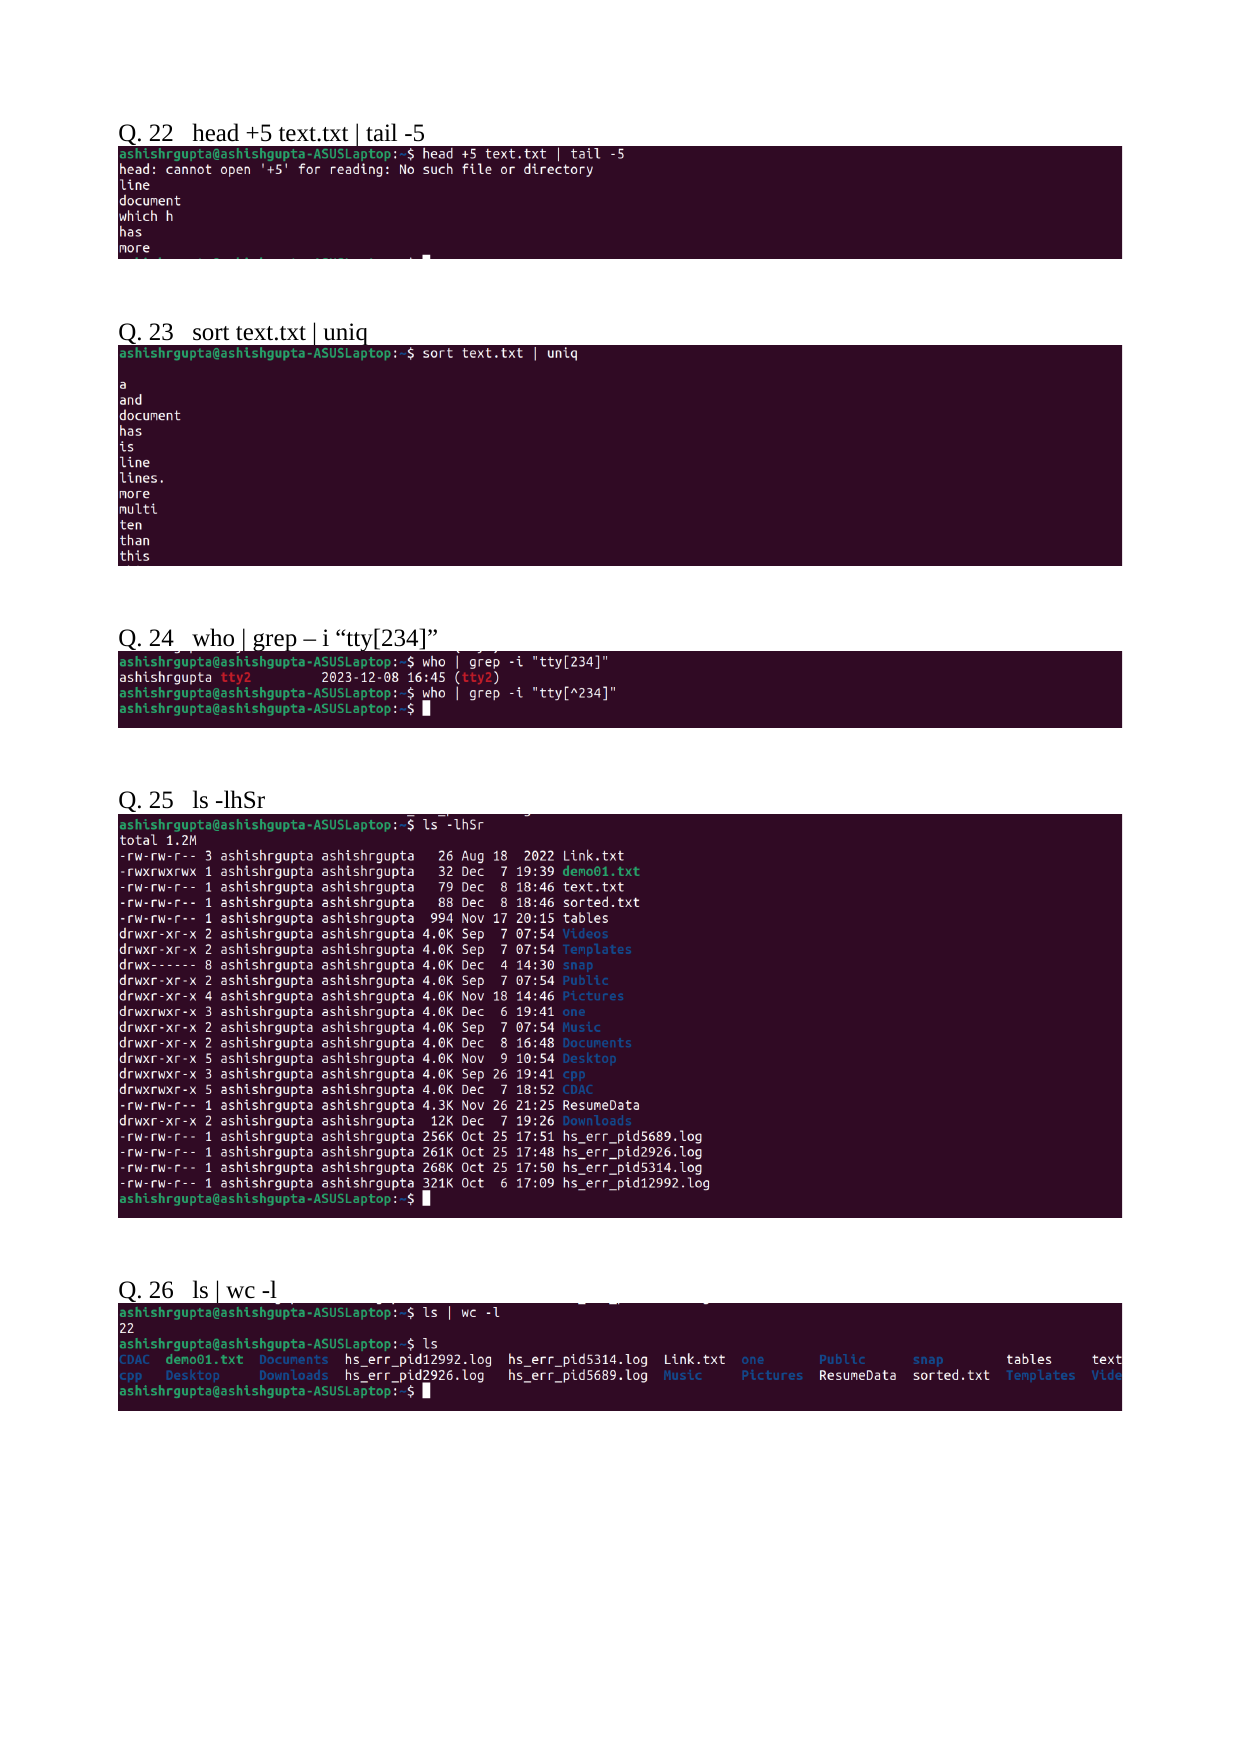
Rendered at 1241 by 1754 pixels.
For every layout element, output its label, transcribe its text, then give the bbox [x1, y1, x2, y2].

picture [118, 345, 1123, 566]
picture [118, 651, 1123, 728]
text Q. 22 head +5 text.txt | tail -5 [118, 118, 1122, 146]
picture [118, 146, 1123, 259]
text Q. 26 ls | wc -l [118, 1275, 1122, 1303]
picture [118, 814, 1123, 1218]
text Q. 25 ls -lhSr [118, 786, 1122, 814]
picture [118, 1303, 1123, 1411]
text Q. 23 sort text.txt | uniq [118, 317, 1122, 345]
text Q. 24 who | grep – i “tty[234]” [118, 623, 1122, 651]
